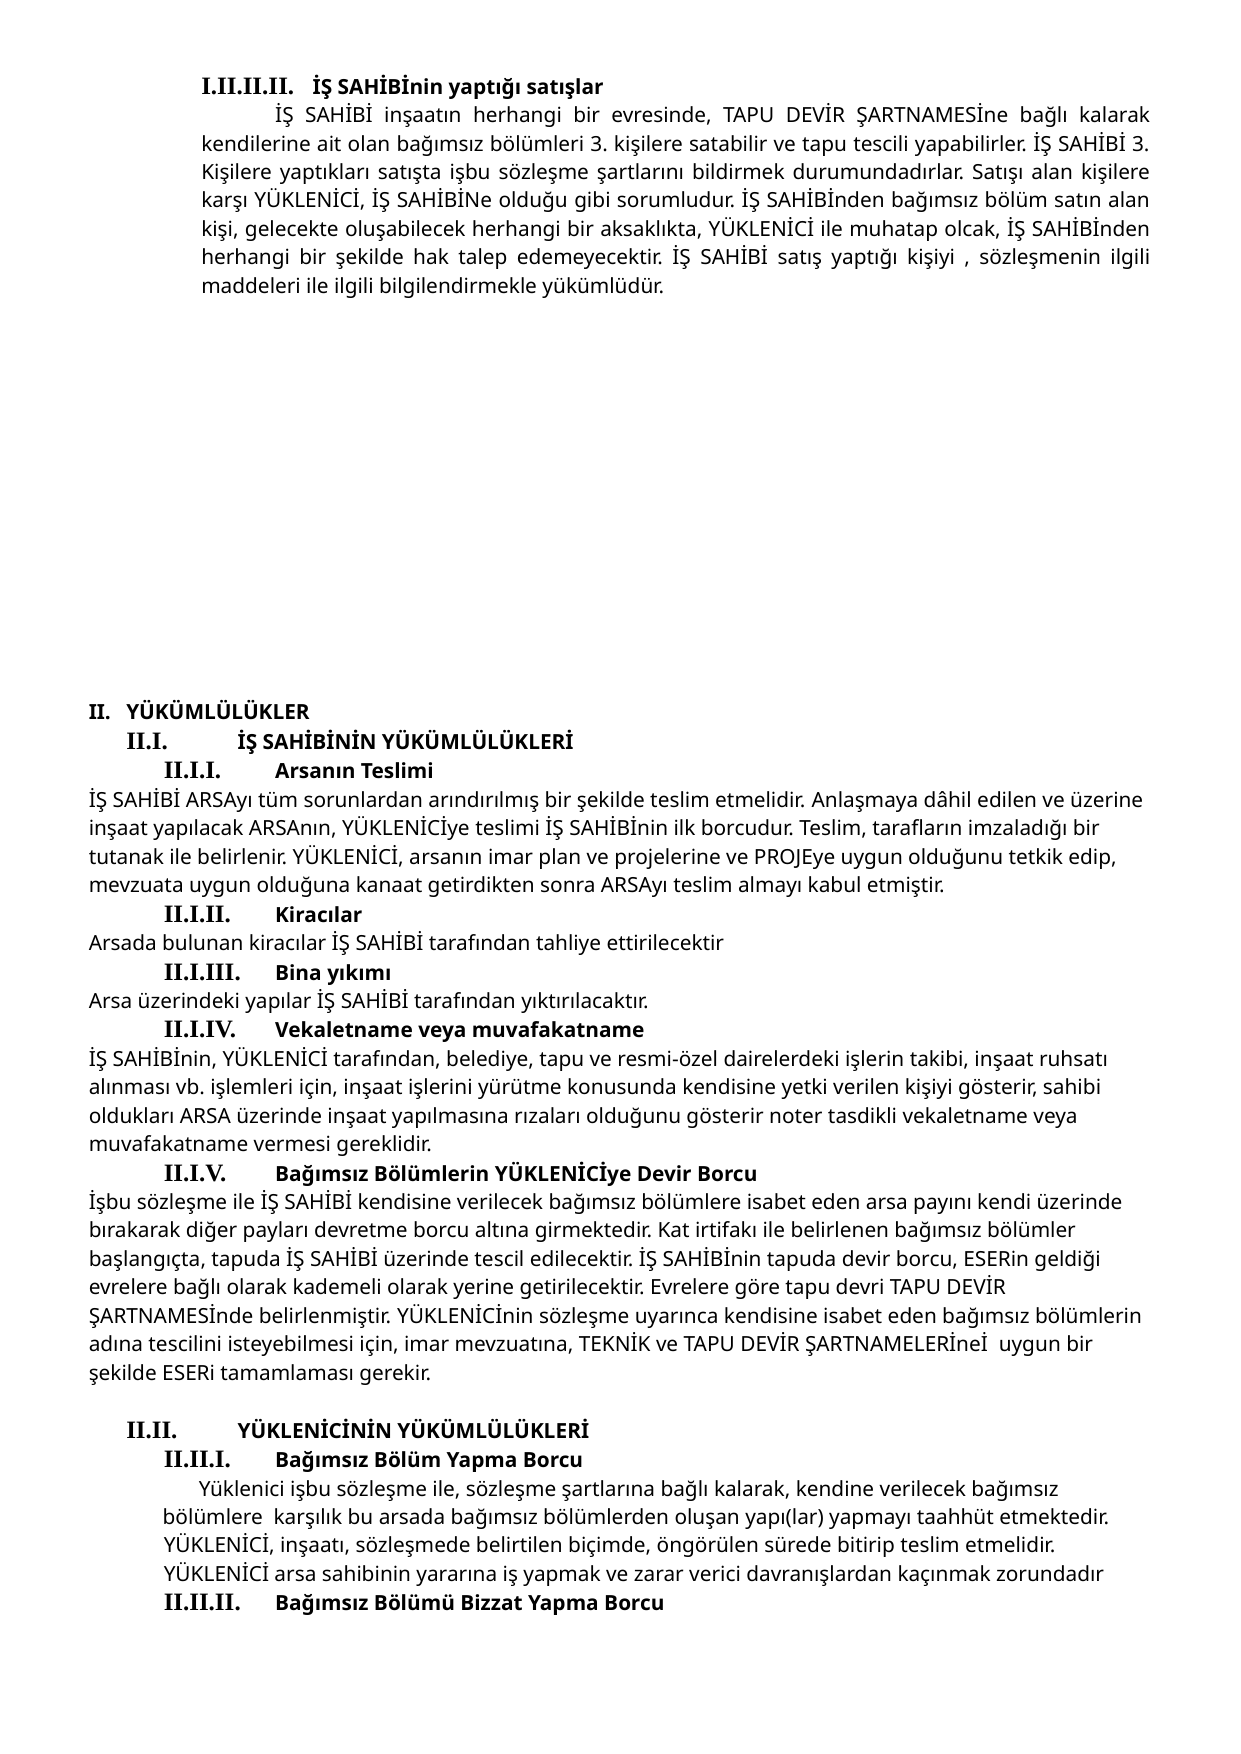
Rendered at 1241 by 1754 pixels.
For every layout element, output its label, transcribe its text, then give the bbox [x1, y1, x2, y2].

list Kiracılar [163, 899, 1152, 928]
list YÜKLENİCİNİN YÜKÜMLÜLÜKLERİ [126, 1415, 1152, 1444]
list Bağımsız Bölümlerin YÜKLENİCİye Devir Borcu [163, 1158, 1152, 1187]
list Bağımsız Bölüm Yapma Borcu [163, 1444, 1152, 1474]
list Bina yıkımı [163, 957, 1152, 986]
list Bağımsız Bölümü Bizzat Yapma Borcu [163, 1587, 1152, 1617]
list Vekaletname veya muvafakatname [163, 1014, 1152, 1044]
text Arsa üzerindeki yapılar İŞ SAHİBİ tarafından yıktırılacaktır. [88, 986, 1152, 1014]
list YÜKÜMLÜLÜKLER [88, 697, 1152, 726]
text İŞ SAHİBİ inşaatın herhangi bir evresinde, TAPU DEVİR ŞARTNAMESİne bağlı kalarak kendilerine ait olan bağımsız bölümleri 3. kişilere satabilir ve tapu tescili yapabilirler. İŞ SAHİBİ 3. Kişilere yaptıkları satışta işbu sözleşme şartlarını bildirmek durumundadırlar. Satışı alan kişilere karşı YÜKLENİCİ, İŞ SAHİBİNe olduğu gibi sorumludur. İŞ SAHİBİnden bağımsız bölüm satın alan kişi, gelecekte oluşabilecek herhangi bir aksaklıkta, YÜKLENİCİ ile muhatap olcak, İŞ SAHİBİnden herhangi bir şekilde hak talep edemeyecektir. İŞ SAHİBİ satış yaptığı kişiyi , sözleşmenin ilgili maddeleri ile ilgili bilgilendirmekle yükümlüdür. [201, 100, 1152, 299]
text YÜKLENİCİ, inşaatı, sözleşmede belirtilen biçimde, öngörülen sürede bitirip teslim etmelidir. YÜKLENİCİ arsa sahibinin yararına iş yapmak ve zarar verici davranışlardan kaçınmak zorundadır [163, 1531, 1152, 1587]
list İŞ SAHİBİnin yaptığı satışlar [201, 71, 1152, 100]
text İŞ SAHİBİnin, YÜKLENİCİ tarafından, belediye, tapu ve resmi-özel dairelerdeki işlerin takibi, inşaat ruhsatı alınması vb. işlemleri için, inşaat işlerini yürütme konusunda kendisine yetki verilen kişiyi gösterir, sahibi oldukları ARSA üzerinde inşaat yapılmasına rızaları olduğunu gösterir noter tasdikli vekaletname veya muvafakatname vermesi gereklidir. [88, 1044, 1152, 1158]
list İŞ SAHİBİNİN YÜKÜMLÜLÜKLERİ [126, 726, 1152, 755]
text Yüklenici işbu sözleşme ile, sözleşme şartlarına bağlı kalarak, kendine verilecek bağımsız bölümlere karşılık bu arsada bağımsız bölümlerden oluşan yapı(lar) yapmayı taahhüt etmektedir. [162, 1474, 1152, 1531]
list Arsanın Teslimi [163, 755, 1152, 785]
text İŞ SAHİBİ ARSAyı tüm sorunlardan arındırılmış bir şekilde teslim etmelidir. Anlaşmaya dâhil edilen ve üzerine inşaat yapılacak ARSAnın, YÜKLENİCİye teslimi İŞ SAHİBİnin ilk borcudur. Teslim, tarafların imzaladığı bir tutanak ile belirlenir. YÜKLENİCİ, arsanın imar plan ve projelerine ve PROJEye uygun olduğunu tetkik edip, mevzuata uygun olduğuna kanaat getirdikten sonra ARSAyı teslim almayı kabul etmiştir. [88, 785, 1152, 899]
text İşbu sözleşme ile İŞ SAHİBİ kendisine verilecek bağımsız bölümlere isabet eden arsa payını kendi üzerinde bırakarak diğer payları devretme borcu altına girmektedir. Kat irtifakı ile belirlenen bağımsız bölümler başlangıçta, tapuda İŞ SAHİBİ üzerinde tescil edilecektir. İŞ SAHİBİnin tapuda devir borcu, ESERin geldiği evrelere bağlı olarak kademeli olarak yerine getirilecektir. Evrelere göre tapu devri TAPU DEVİR ŞARTNAMESİnde belirlenmiştir. YÜKLENİCİnin sözleşme uyarınca kendisine isabet eden bağımsız bölümlerin adına tescilini isteyebilmesi için, imar mevzuatına, TEKNİK ve TAPU DEVİR ŞARTNAMELERİneİ uygun bir şekilde ESERi tamamlaması gerekir. [88, 1187, 1152, 1386]
text Arsada bulunan kiracılar İŞ SAHİBİ tarafından tahliye ettirilecektir [88, 928, 1152, 957]
